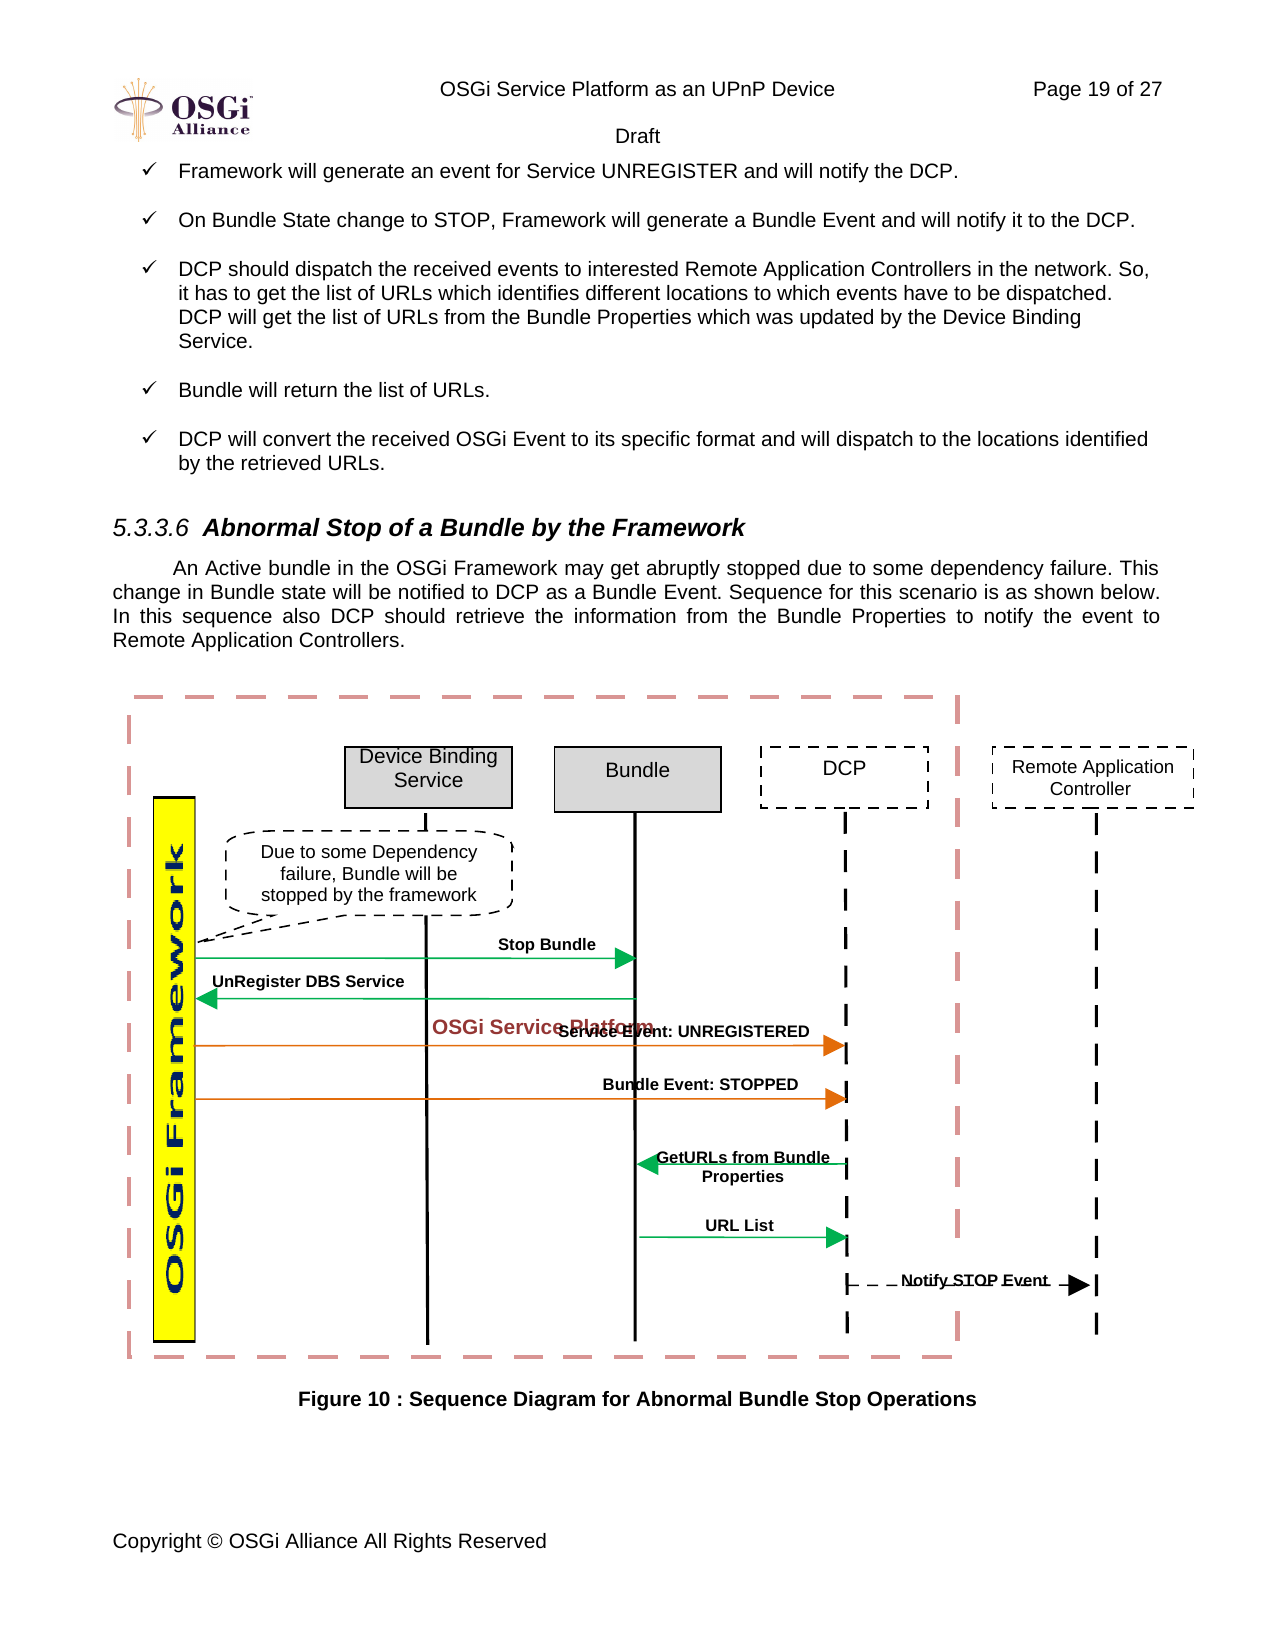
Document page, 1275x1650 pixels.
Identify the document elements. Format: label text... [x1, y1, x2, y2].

picture [114, 78, 253, 142]
list Bundle will return the list of URLs. [141, 378, 1162, 402]
text An Active bundle in the OSGi Framework may get abruptly stopped due to some dependency failure. This change in Bundle state will be notified to DCP as a Bundle Event. Sequence for this scenario is as shown below. In this sequence also DCP should retrieve the information from the Bundle Properties to notify the event to Remote Application Controllers. [112, 556, 1162, 652]
subtitle Abnormal Stop of a Bundle by the Framework [112, 513, 1162, 541]
list On Bundle State change to STOP, Framework will generate a Bundle Event and will notify it to the DCP. [141, 208, 1162, 232]
list DCP will convert the received OSGi Event to its specific format and will dispatch to the locations identified by the retrieved URLs. [141, 427, 1162, 475]
picture [150, 795, 196, 1345]
list DCP should dispatch the received events to interested Remote Application Controllers in the network. So, it has to get the list of URLs which identifies different locations to which events have to be dispatched. DCP will get the list of URLs from the Bundle Properties which was updated by the Device Binding Service. [141, 257, 1162, 353]
text Figure 10 : Sequence Diagram for Abnormal Bundle Stop Operations [112, 1387, 1162, 1411]
list Framework will generate an event for Service UNREGISTER and will notify the DCP. [141, 159, 1162, 183]
